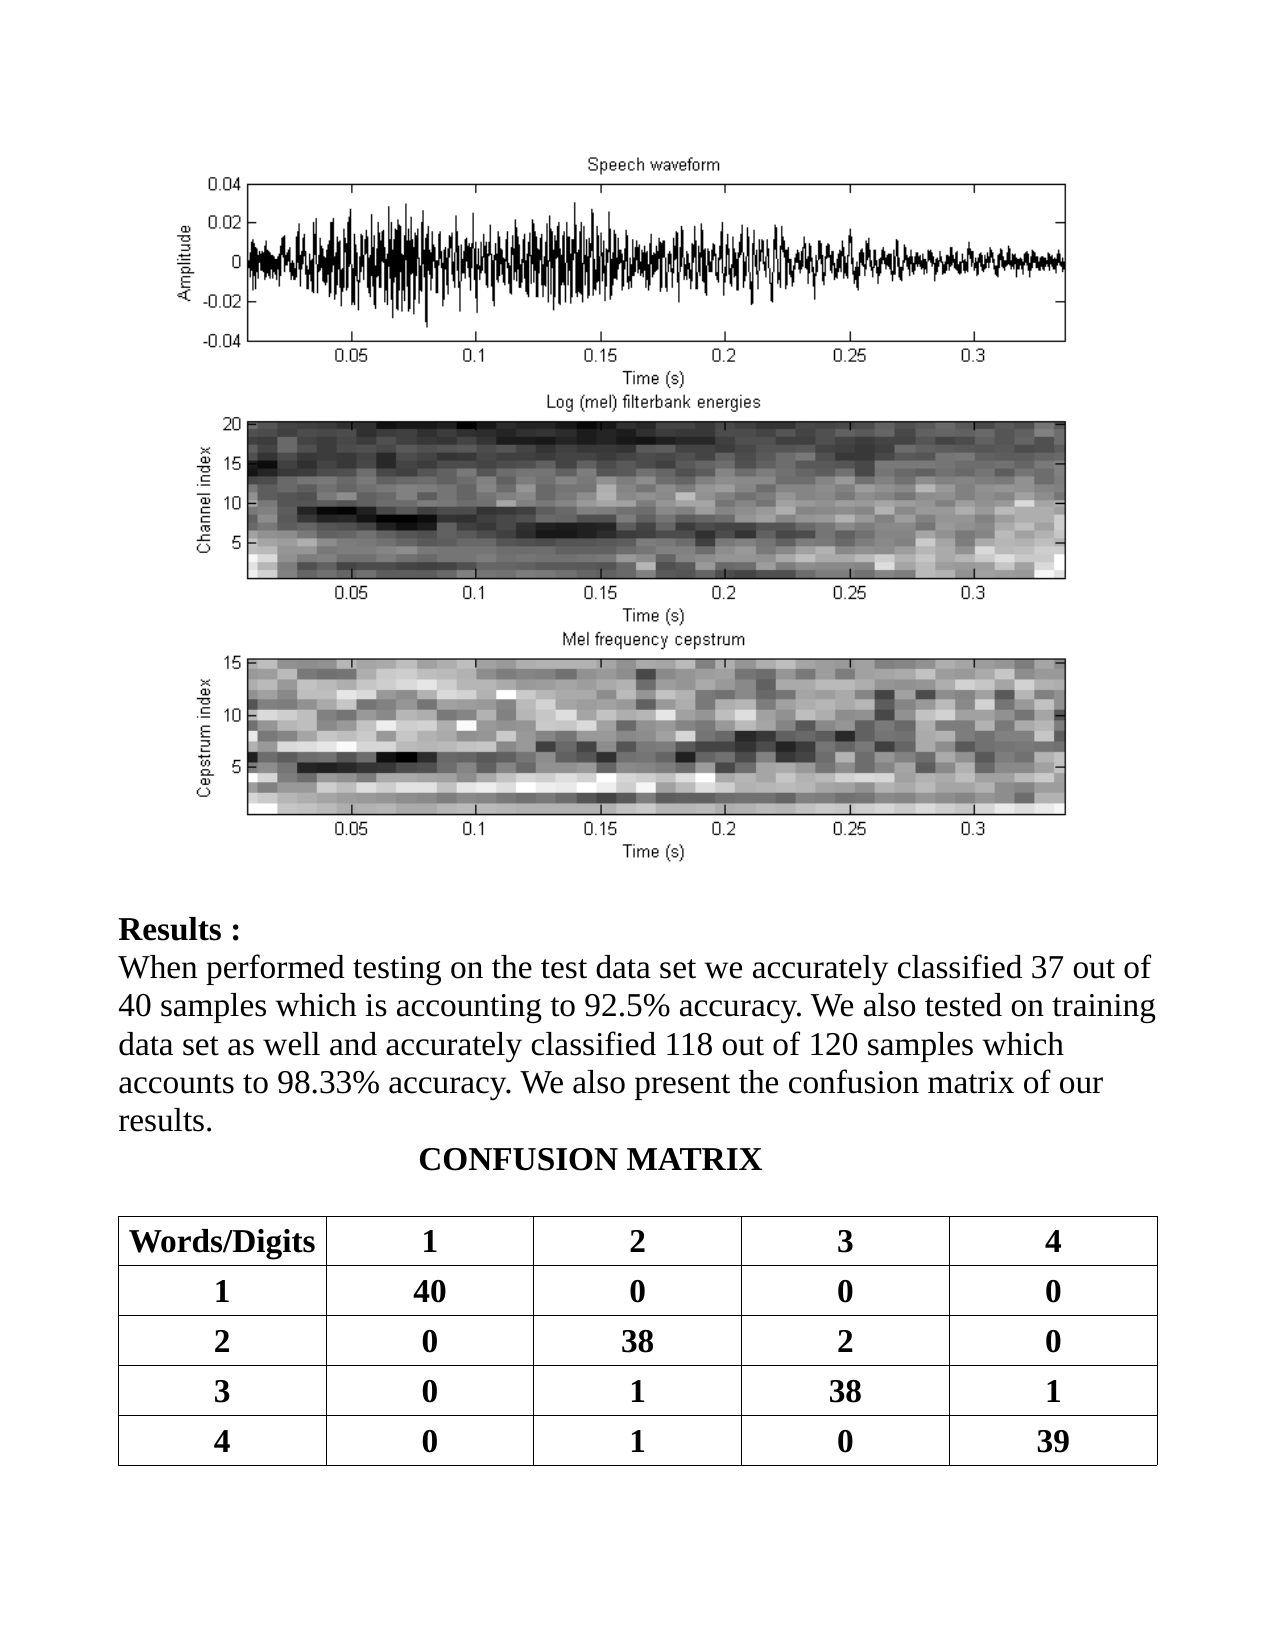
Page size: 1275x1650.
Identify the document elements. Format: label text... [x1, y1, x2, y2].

table_cell 0 [950, 1266, 1157, 1315]
table_cell 0 [534, 1266, 741, 1315]
text CONFUSION MATRIX [118, 1139, 1157, 1177]
table_cell 0 [950, 1316, 1157, 1365]
table_header 1 [327, 1217, 533, 1265]
text When performed testing on the test data set we accurately classified 37 out of 40 samples which is accounting to 92.5% accuracy. We also tested on training data set as well and accurately classified 118 out of 120 samples which accounts to 98.33% accuracy. We also present the confusion matrix of our results. [118, 947, 1157, 1139]
table_cell 1 [534, 1416, 741, 1465]
table_cell 40 [327, 1266, 533, 1315]
table_cell 0 [742, 1266, 949, 1315]
table_cell 38 [742, 1366, 949, 1415]
table_header 2 [534, 1217, 741, 1265]
table_cell 1 [119, 1266, 326, 1315]
table_cell 3 [119, 1366, 326, 1415]
table_cell 38 [534, 1316, 741, 1365]
table_cell 0 [327, 1416, 533, 1465]
table_cell 2 [119, 1316, 326, 1365]
table_cell 0 [742, 1416, 949, 1465]
table_header 4 [950, 1217, 1157, 1265]
table_cell 0 [327, 1366, 533, 1415]
table_cell 39 [950, 1416, 1157, 1465]
table_cell 1 [534, 1366, 741, 1415]
table_cell 2 [742, 1316, 949, 1365]
table_cell 1 [950, 1366, 1157, 1415]
table_header 3 [742, 1217, 949, 1265]
table_cell 0 [327, 1316, 533, 1365]
picture [110, 118, 1165, 909]
table_header Words/Digits [119, 1217, 326, 1265]
text Results : [118, 909, 1157, 947]
table_cell 4 [119, 1416, 326, 1465]
